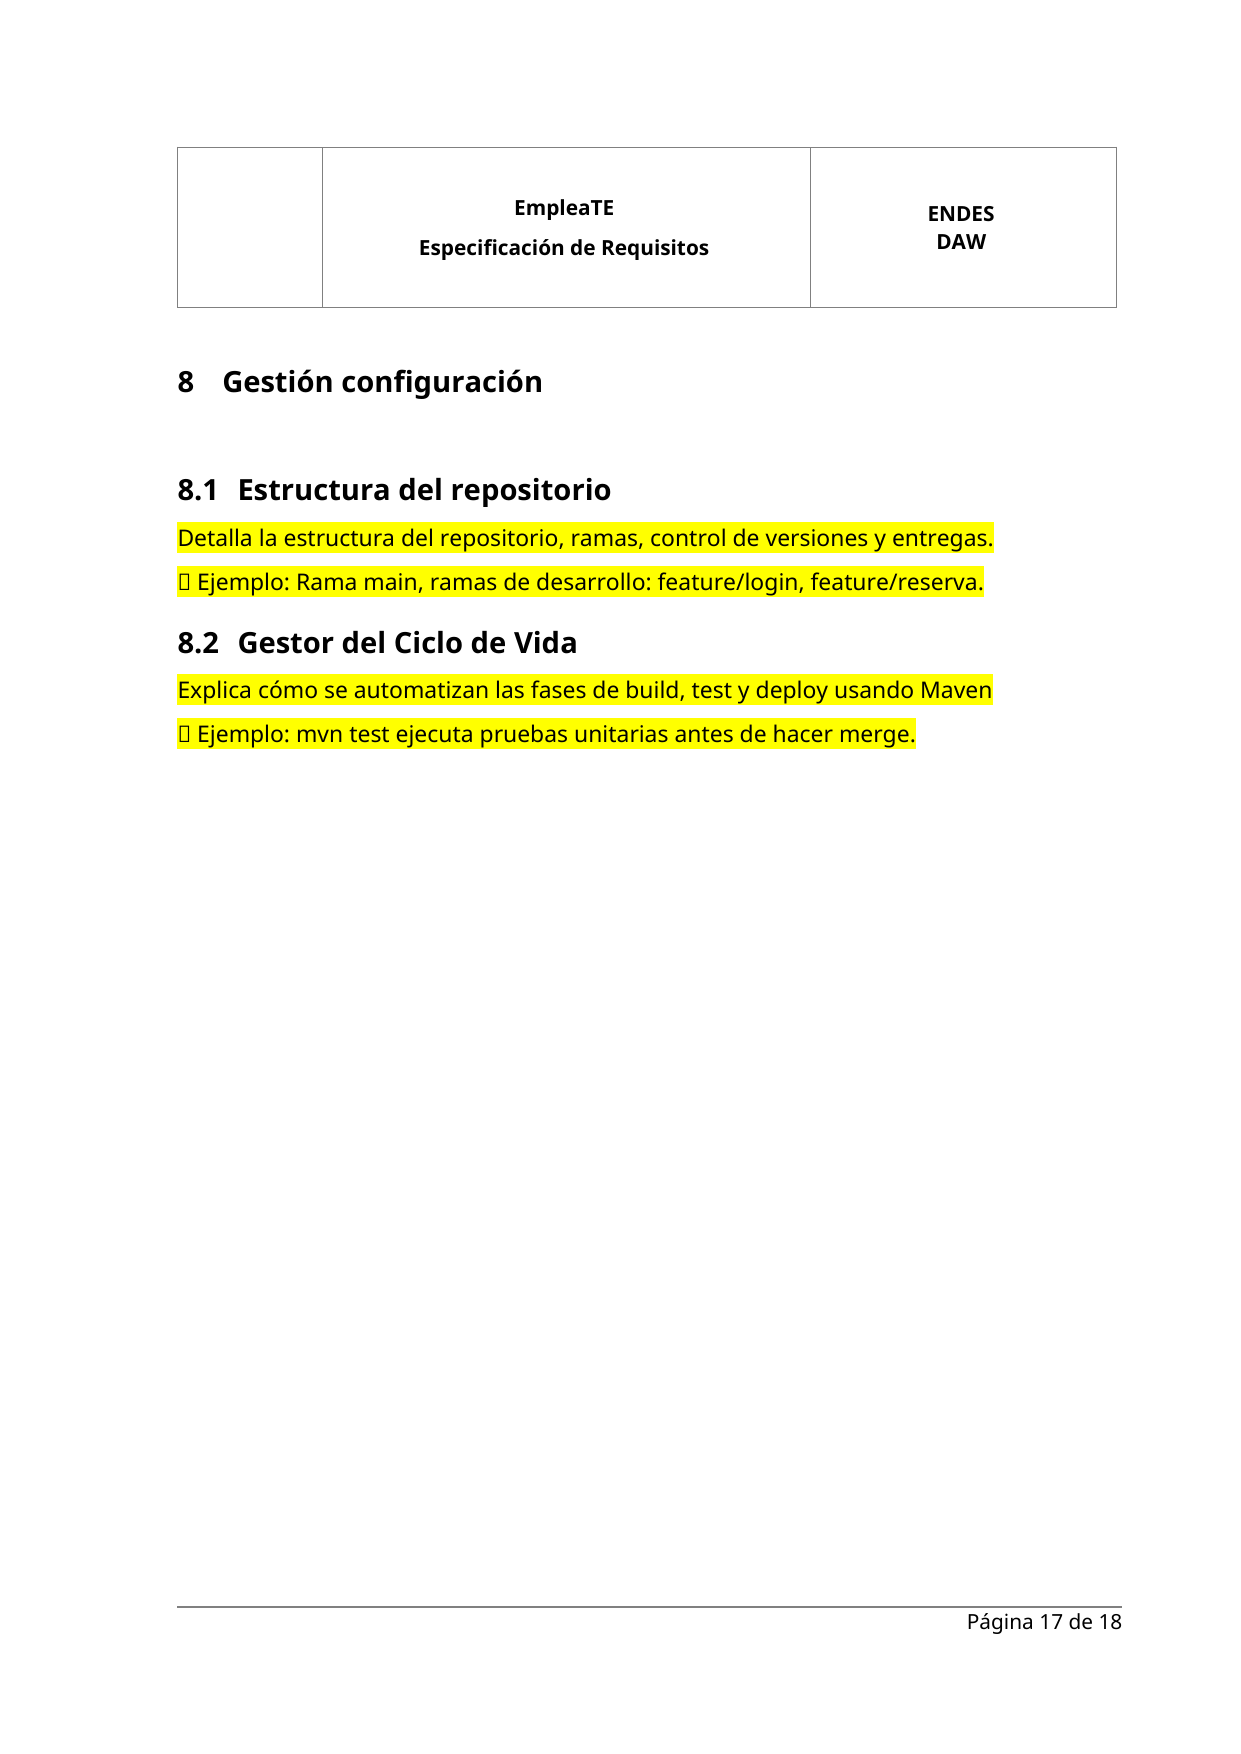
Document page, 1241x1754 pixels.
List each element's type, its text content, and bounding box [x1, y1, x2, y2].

text Detalla la estructura del repositorio, ramas, control de versiones y entregas. [177, 522, 1122, 553]
text 🔹 Ejemplo: mvn test ejecuta pruebas unitarias antes de hacer merge. [177, 718, 1122, 749]
subtitle Gestión configuración [177, 361, 1122, 401]
text 🔹 Ejemplo: Rama main, ramas de desarrollo: feature/login, feature/reserva. [177, 566, 1122, 597]
subtitle Estructura del repositorio [177, 470, 1122, 509]
subtitle Gestor del Ciclo de Vida [177, 622, 1122, 662]
text Explica cómo se automatizan las fases de build, test y deploy usando Maven [177, 674, 1122, 705]
